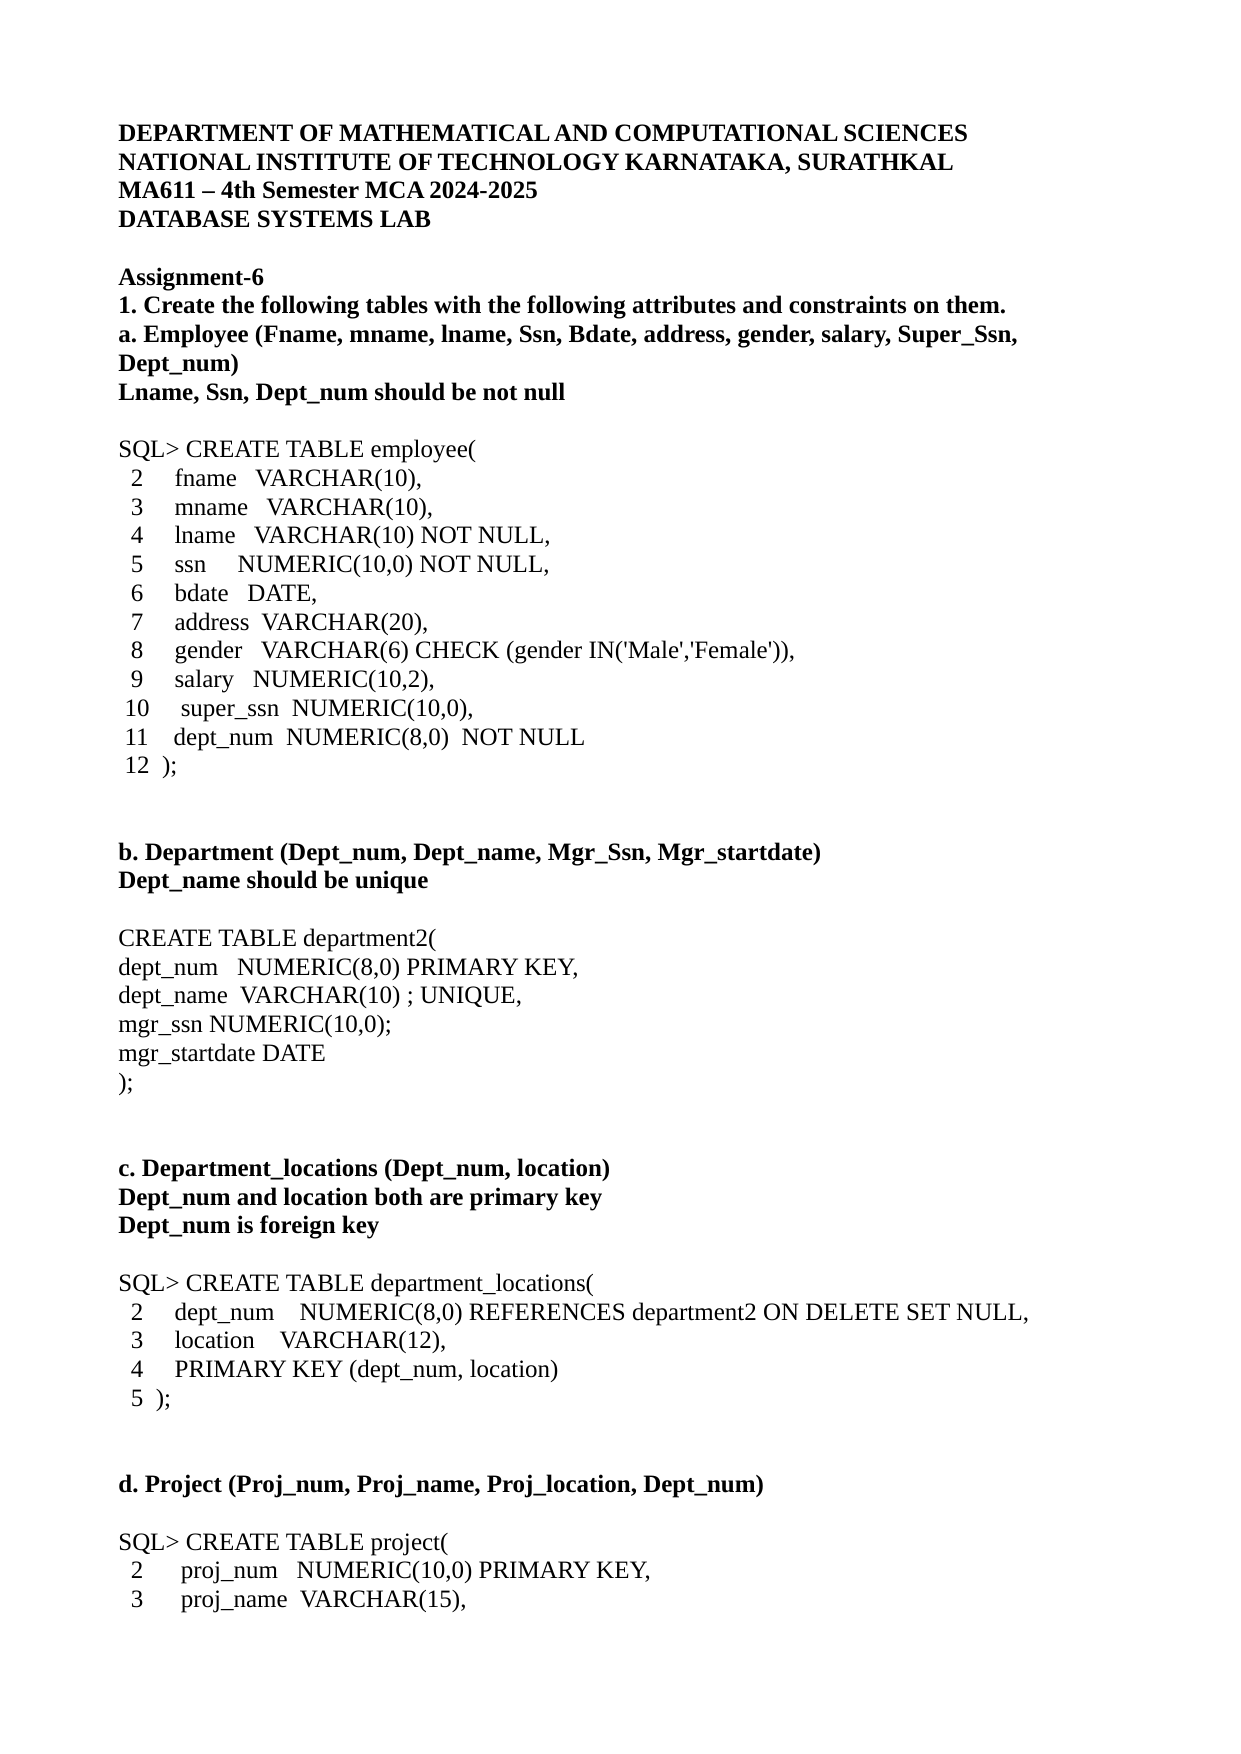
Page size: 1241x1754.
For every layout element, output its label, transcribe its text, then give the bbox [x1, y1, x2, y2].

text 12 ); [118, 751, 1122, 779]
text MA611 – 4th Semester MCA 2024-2025 [118, 176, 1122, 204]
text 3 location VARCHAR(12), [118, 1326, 1122, 1354]
text d. Project (Proj_num, Proj_name, Proj_location, Dept_num) [118, 1469, 1122, 1498]
text 1. Create the following tables with the following attributes and constraints on them. [118, 291, 1122, 319]
text Assignment-6 [118, 262, 1122, 291]
text Dept_num is foreign key [118, 1211, 1122, 1239]
text dept_num NUMERIC(8,0) PRIMARY KEY, [118, 952, 1122, 981]
text 8 gender VARCHAR(6) CHECK (gender IN('Male','Female')), [118, 636, 1122, 664]
text 9 salary NUMERIC(10,2), [118, 664, 1122, 693]
text CREATE TABLE department2( [118, 923, 1122, 952]
text dept_name VARCHAR(10) ; UNIQUE, [118, 981, 1122, 1009]
text a. Employee (Fname, mname, lname, Ssn, Bdate, address, gender, salary, Super_Ssn, [118, 319, 1122, 348]
text mgr_startdate DATE [118, 1038, 1122, 1067]
text SQL> CREATE TABLE employee( [118, 434, 1122, 463]
text 5 ssn NUMERIC(10,0) NOT NULL, [118, 549, 1122, 578]
text 2 dept_num NUMERIC(8,0) REFERENCES department2 ON DELETE SET NULL, [118, 1297, 1122, 1326]
text 4 lname VARCHAR(10) NOT NULL, [118, 521, 1122, 549]
text c. Department_locations (Dept_num, location) [118, 1153, 1122, 1182]
text SQL> CREATE TABLE department_locations( [118, 1268, 1122, 1297]
text 2 proj_num NUMERIC(10,0) PRIMARY KEY, [118, 1556, 1122, 1584]
text ); [118, 1067, 1122, 1096]
text 11 dept_num NUMERIC(8,0) NOT NULL [118, 722, 1122, 751]
text 3 proj_name VARCHAR(15), [118, 1584, 1122, 1613]
text SQL> CREATE TABLE project( [118, 1527, 1122, 1556]
text b. Department (Dept_num, Dept_name, Mgr_Ssn, Mgr_startdate) [118, 837, 1122, 866]
text DATABASE SYSTEMS LAB [118, 204, 1122, 233]
text Dept_name should be unique [118, 866, 1122, 894]
text 3 mname VARCHAR(10), [118, 492, 1122, 521]
text DEPARTMENT OF MATHEMATICAL AND COMPUTATIONAL SCIENCES [118, 118, 1122, 147]
text mgr_ssn NUMERIC(10,0); [118, 1009, 1122, 1038]
text 4 PRIMARY KEY (dept_num, location) [118, 1354, 1122, 1383]
text 10 super_ssn NUMERIC(10,0), [118, 693, 1122, 722]
text 7 address VARCHAR(20), [118, 607, 1122, 636]
text NATIONAL INSTITUTE OF TECHNOLOGY KARNATAKA, SURATHKAL [118, 147, 1122, 176]
text Dept_num and location both are primary key [118, 1182, 1122, 1211]
text 5 ); [118, 1383, 1122, 1412]
text Dept_num) [118, 348, 1122, 377]
text 2 fname VARCHAR(10), [118, 463, 1122, 492]
text 6 bdate DATE, [118, 578, 1122, 607]
text Lname, Ssn, Dept_num should be not null [118, 377, 1122, 406]
